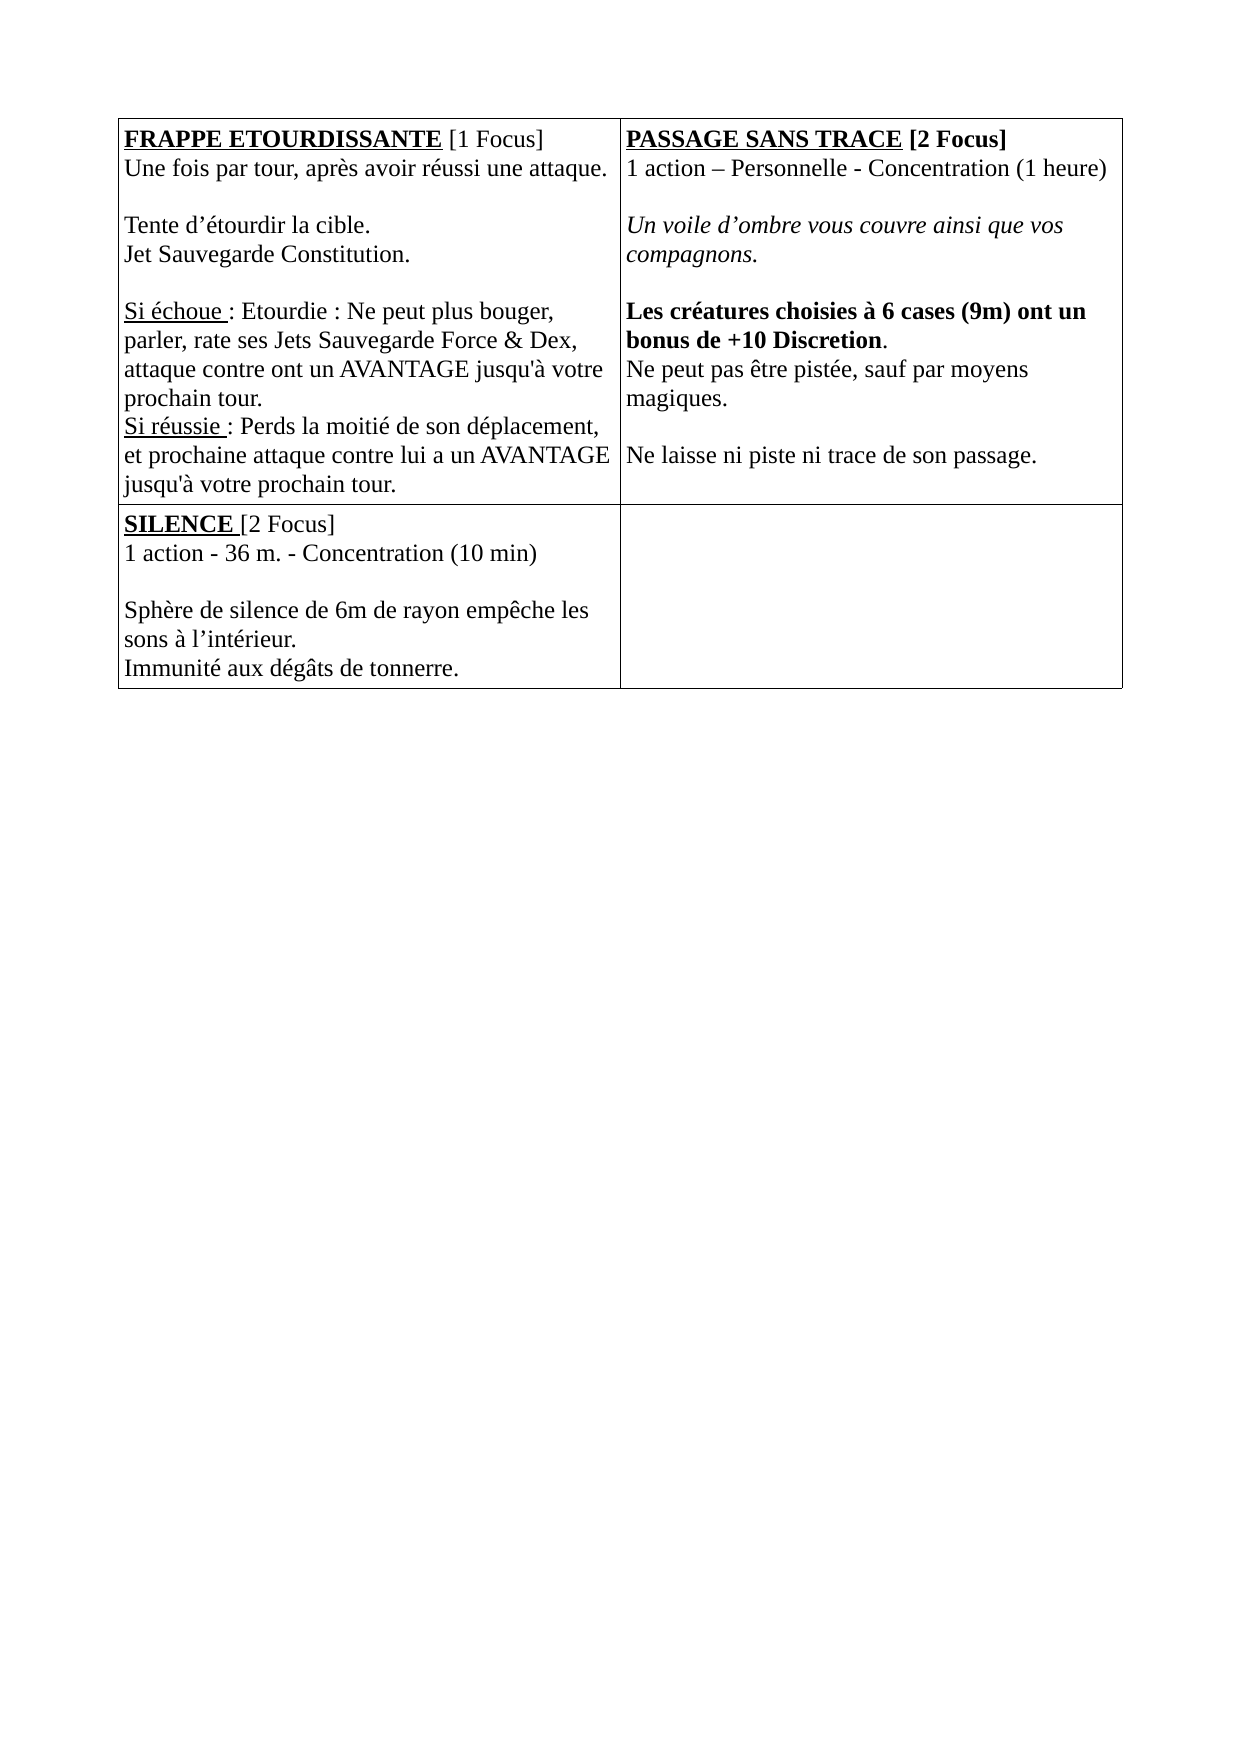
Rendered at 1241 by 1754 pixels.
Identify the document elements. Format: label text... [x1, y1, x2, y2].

table_cell [621, 505, 1122, 687]
table_header FRAPPE ETOURDISSANTE [1 Focus] Une fois par tour, après avoir réussi une attaque. Tente d’étourdir la cible. Jet Sauvegarde Constitution. Si échoue : Etourdie : Ne peut plus bouger, parler, rate ses Jets Sauvegarde Force & Dex, attaque contre ont un AVANTAGE jusqu'à votre prochain tour. Si réussie : Perds la moitié de son déplacement, et prochaine attaque contre lui a un AVANTAGE jusqu'à votre prochain tour. [119, 119, 620, 503]
table_header PASSAGE SANS TRACE [2 Focus] 1 action – Personnelle - Concentration (1 heure) Un voile d’ombre vous couvre ainsi que vos compagnons. Les créatures choisies à 6 cases (9m) ont un bonus de +10 Discretion. Ne peut pas être pistée, sauf par moyens magiques. Ne laisse ni piste ni trace de son passage. [621, 119, 1122, 503]
table_cell SILENCE [2 Focus] 1 action - 36 m. - Concentration (10 min) Sphère de silence de 6m de rayon empêche les sons à l’intérieur. Immunité aux dégâts de tonnerre. [119, 505, 620, 687]
